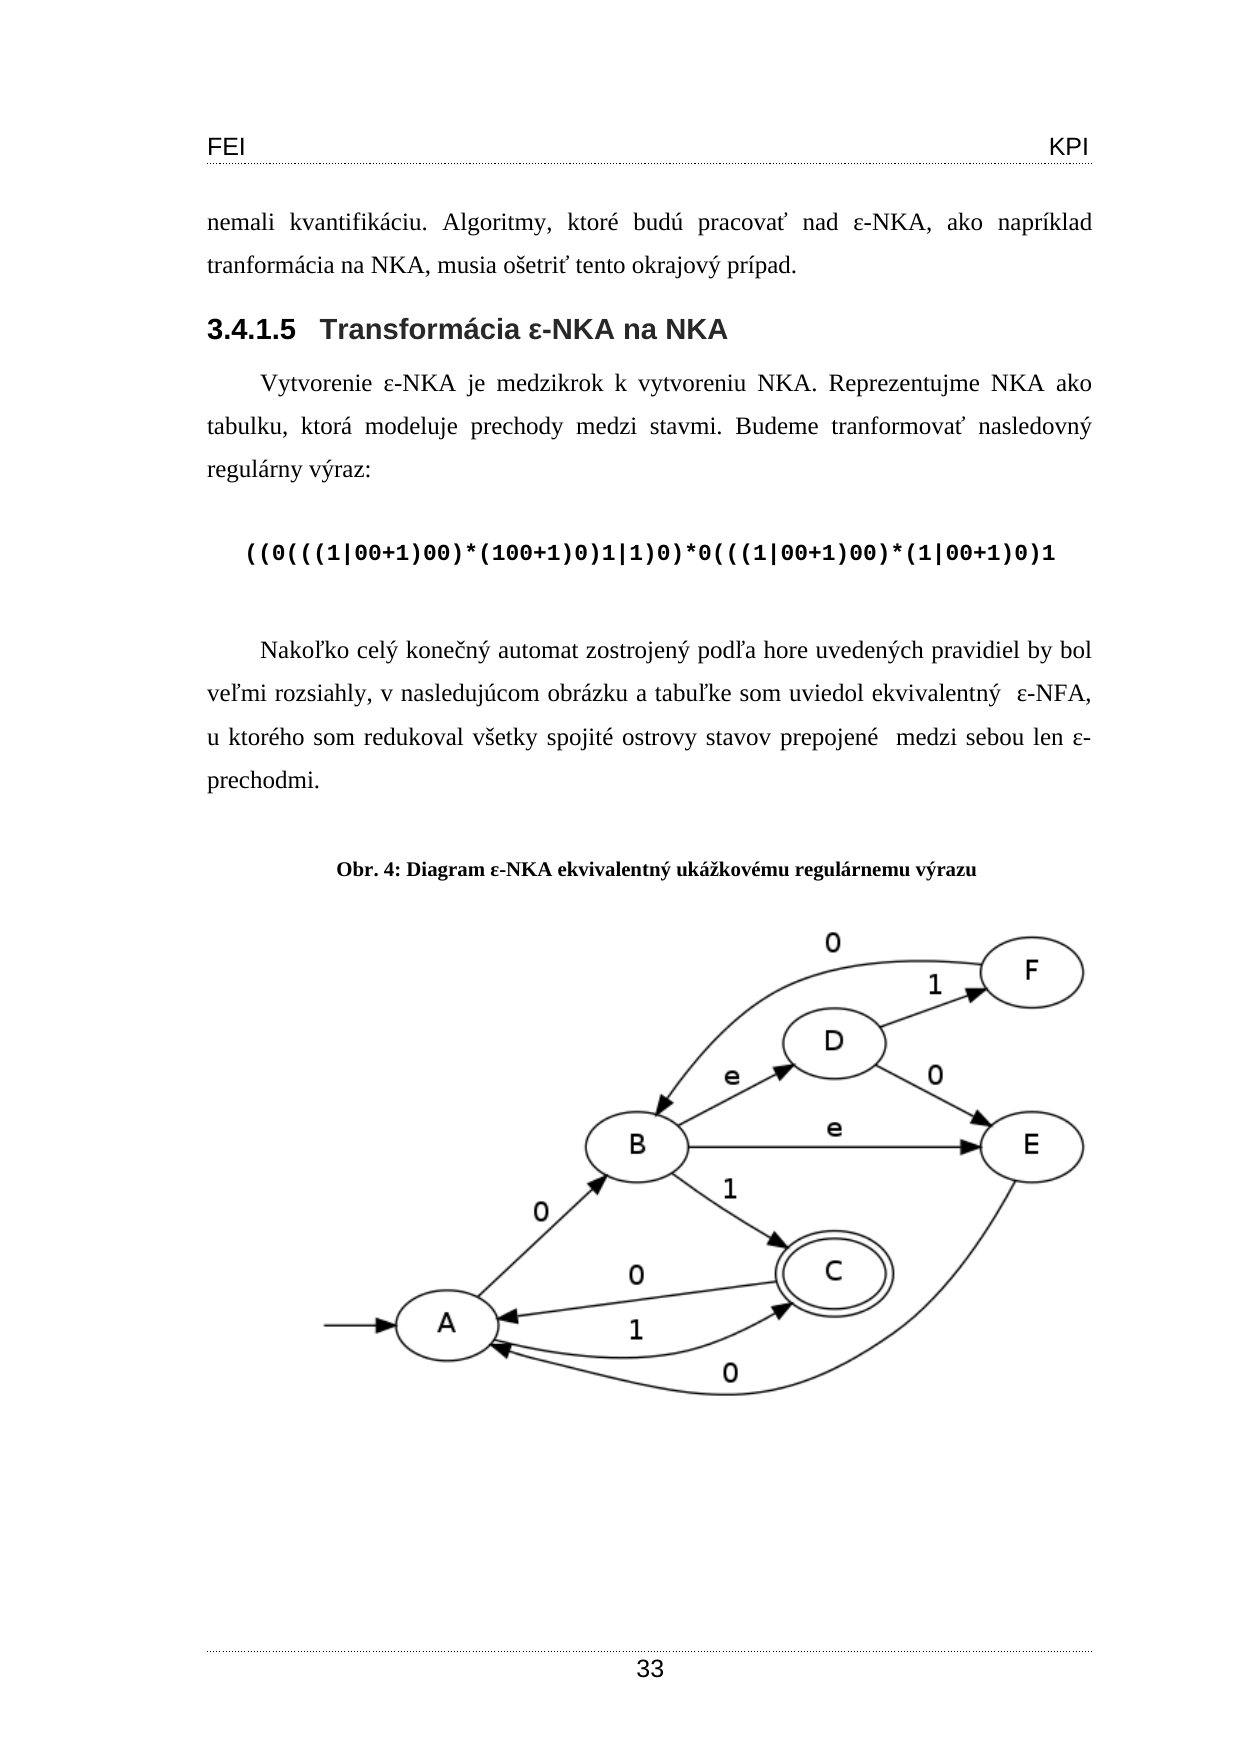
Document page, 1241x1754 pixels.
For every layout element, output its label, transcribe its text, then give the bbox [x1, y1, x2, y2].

text ((0(((1|00+1)00)*(100+1)0)1|1)0)*0(((1|00+1)00)*(1|00+1)0)1 [207, 541, 1092, 567]
text Obr. 4: Diagram ε-NKA ekvivalentný ukážkovému regulárnemu výrazu [214, 857, 1099, 881]
text nemali kvantifikáciu. Algoritmy, ktoré budú pracovať nad ε-NKA, ako napríklad tranformácia na NKA, musia ošetriť tento okrajový prípad. [207, 207, 1092, 279]
list Transformácia ε-NKA na NKA [207, 312, 1092, 345]
picture [214, 922, 1091, 1403]
text Nakoľko celý konečný automat zostrojený podľa hore uvedených pravidiel by bol veľmi rozsiahly, v nasledujúcom obrázku a tabuľke som uviedol ekvivalentný ε-NFA, u ktorého som redukoval všetky spojité ostrovy stavov prepojené medzi sebou len ε-prechodmi. [207, 635, 1092, 793]
text Vytvorenie ε-NKA je medzikrok k vytvoreniu NKA. Reprezentujme NKA ako tabulku, ktorá modeluje prechody medzi stavmi. Budeme tranformovať nasledovný regulárny výraz: [207, 368, 1092, 483]
